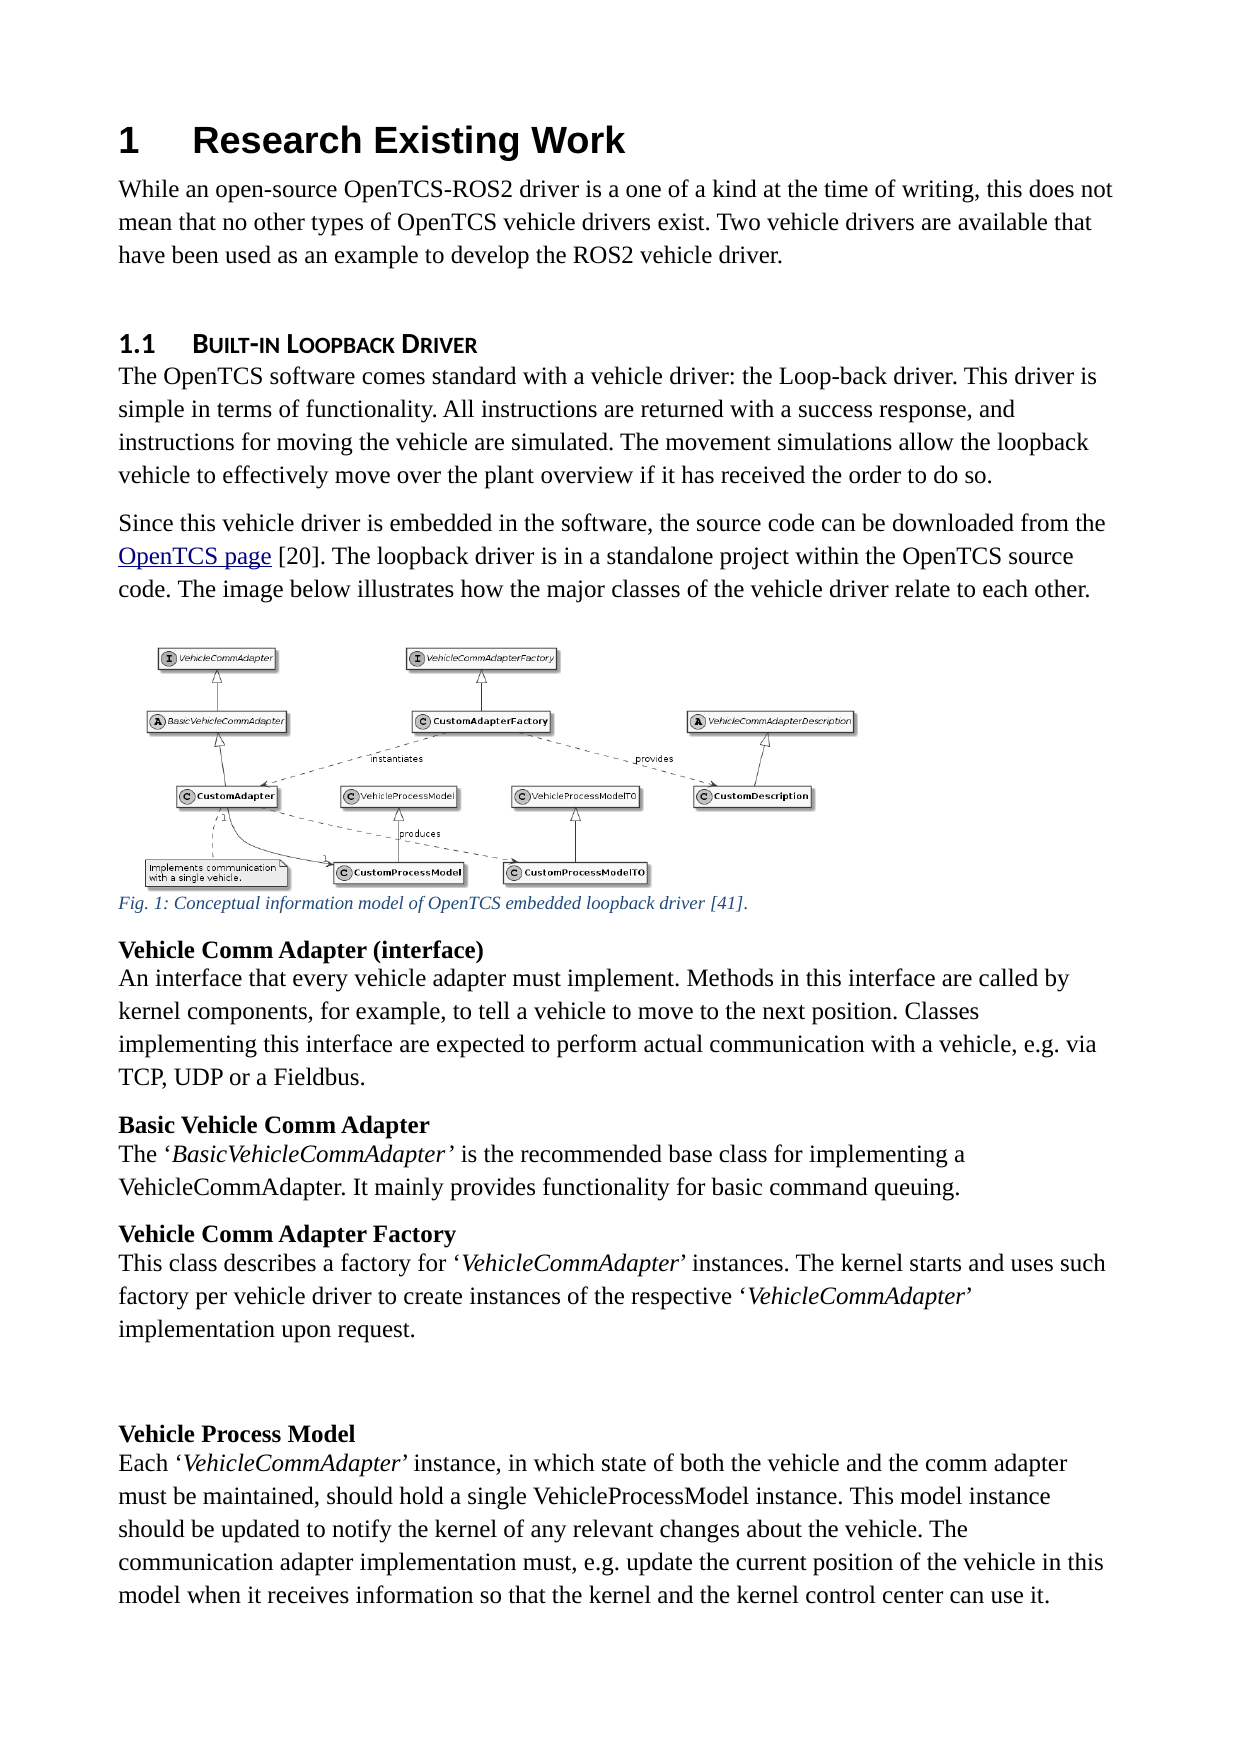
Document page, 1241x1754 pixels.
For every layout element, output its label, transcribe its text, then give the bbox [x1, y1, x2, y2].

text The ‘BasicVehicleCommAdapter’ is the recommended base class for implementing a VehicleCommAdapter. It mainly provides functionality for basic command queuing. [118, 1139, 1122, 1201]
text Fig. 1: Conceptual information model of OpenTCS embedded loopback driver [41]. [118, 892, 1122, 914]
text Each ‘VehicleCommAdapter’ instance, in which state of both the vehicle and the comm adapter must be maintained, should hold a single VehicleProcessModel instance. This model instance should be updated to notify the kernel of any relevant changes about the vehicle. The communication adapter implementation must, e.g. update the current position of the vehicle in this model when it receives information so that the kernel and the kernel control center can use it. [118, 1448, 1122, 1609]
text This class describes a factory for ‘VehicleCommAdapter’ instances. The kernel starts and uses such factory per vehicle driver to create instances of the respective ‘VehicleCommAdapter’ implementation upon request. [118, 1248, 1122, 1343]
picture [118, 621, 860, 893]
text An interface that every vehicle adapter must implement. Methods in this interface are called by kernel components, for example, to tell a vehicle to move to the next position. Classes implementing this interface are expected to perform actual communication with a vehicle, e.g. via TCP, UDP or a Fieldbus. [118, 963, 1122, 1091]
text While an open-source OpenTCS-ROS2 driver is a one of a kind at the time of writing, this does not mean that no other types of OpenTCS vehicle drivers exist. Two vehicle drivers are available that have been used as an example to develop the ROS2 vehicle driver. [118, 174, 1122, 269]
text Basic Vehicle Comm Adapter [118, 1110, 1122, 1139]
text The OpenTCS software comes standard with a vehicle driver: the Loop-back driver. This driver is simple in terms of functionality. All instructions are returned with a success response, and instructions for moving the vehicle are simulated. The movement simulations allow the loopback vehicle to effectively move over the plant overview if it has received the order to do so. [118, 361, 1122, 489]
text Vehicle Comm Adapter (interface) [118, 935, 1122, 963]
subtitle Built-in Loopback Driver [118, 325, 1122, 361]
text Since this vehicle driver is embedded in the software, the source code can be downloaded from the OpenTCS page [20]. The loopback driver is in a standalone project within the OpenTCS source code. The image below illustrates how the major classes of the vehicle driver relate to each other. [118, 508, 1122, 602]
text Vehicle Comm Adapter Factory [118, 1219, 1122, 1248]
text Vehicle Process Model [118, 1419, 1122, 1448]
subtitle Research Existing Work [118, 118, 1122, 162]
